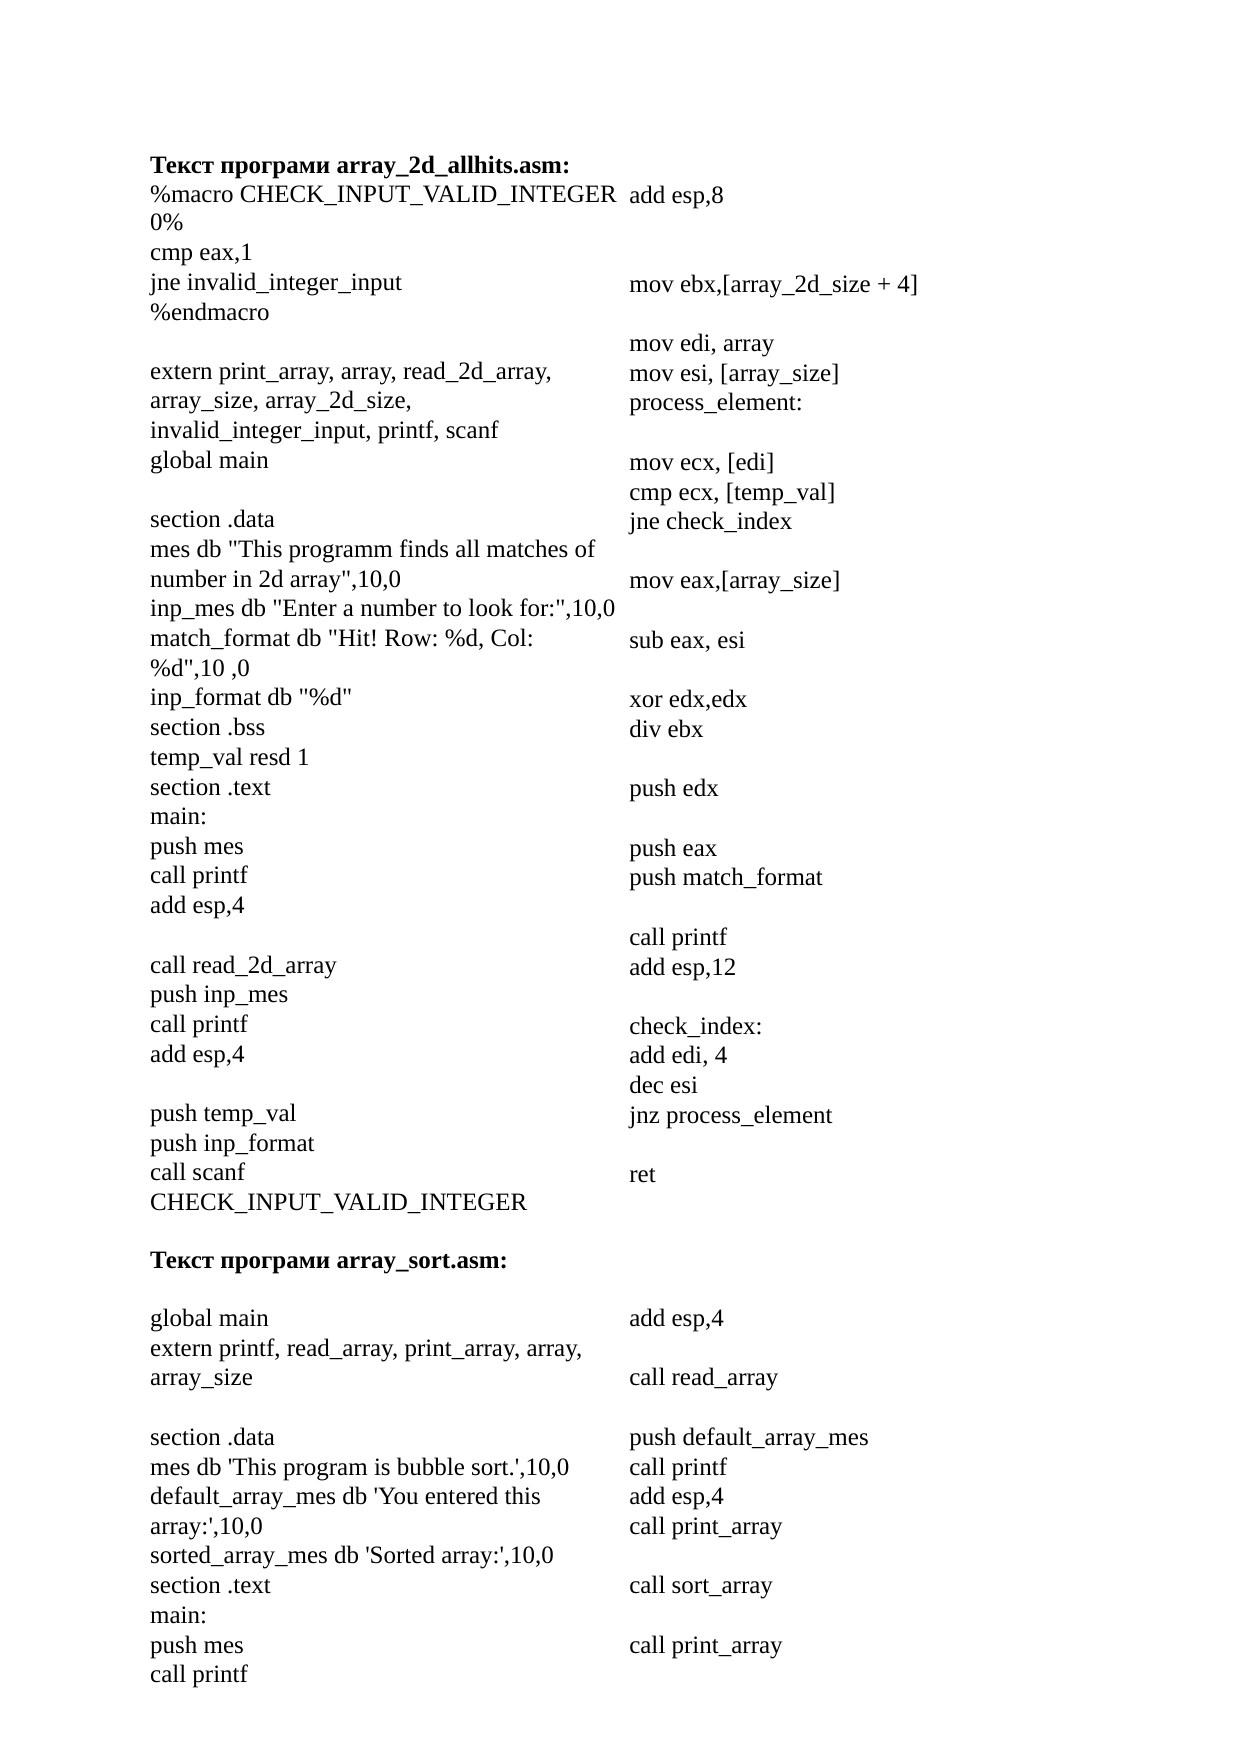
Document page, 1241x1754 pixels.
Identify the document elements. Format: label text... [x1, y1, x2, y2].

text call read_2d_array [150, 949, 629, 978]
text push default_array_mes [629, 1421, 1108, 1451]
text call read_array [629, 1362, 1108, 1391]
text add esp,4 [150, 889, 629, 919]
text call printf [150, 1658, 629, 1688]
text section .data [150, 503, 629, 533]
text inp_format db "%d" [150, 682, 629, 711]
text process_element: [629, 387, 1108, 416]
text mov edi, array [629, 327, 1108, 357]
text mes db "This programm finds all matches of number in 2d array",10,0 [150, 533, 629, 592]
text Текст програми array_2d_allhits.asm: [150, 150, 1108, 179]
text push inp_mes [150, 978, 629, 1008]
text sorted_array_mes db 'Sorted array:',10,0 [150, 1540, 629, 1569]
text mov eax,[array_size] [629, 565, 1108, 594]
text call printf [629, 921, 1108, 951]
text extern printf, read_array, print_array, array, array_size [150, 1332, 629, 1391]
text mov ecx, [edi] [629, 446, 1108, 476]
text cmp ecx, [temp_val] [629, 476, 1108, 505]
text extern print_array, array, read_2d_array, array_size, array_2d_size, invalid_integer_input, printf, scanf [150, 355, 629, 444]
text section .data [150, 1421, 629, 1451]
text main: [150, 800, 629, 830]
text add esp,8 [629, 179, 1108, 208]
text jnz process_element [629, 1099, 1108, 1129]
text add esp,12 [629, 951, 1108, 980]
text add esp,4 [150, 1038, 629, 1067]
text inp_mes db "Enter a number to look for:",10,0 [150, 592, 629, 622]
text call printf [150, 860, 629, 889]
text %macro CHECK_INPUT_VALID_INTEGER 0% [150, 179, 629, 236]
text mov ebx,[array_2d_size + 4] [629, 268, 1108, 297]
text jne check_index [629, 505, 1108, 535]
text global main [150, 1302, 629, 1332]
text push eax [629, 832, 1108, 862]
text main: [150, 1599, 629, 1629]
text add edi, 4 [629, 1040, 1108, 1069]
text sub eax, esi [629, 624, 1108, 654]
text call printf [629, 1451, 1108, 1480]
text global main [150, 444, 629, 474]
text call print_array [629, 1629, 1108, 1658]
text push inp_format [150, 1127, 629, 1157]
text %endmacro [150, 296, 629, 325]
text push temp_val [150, 1097, 629, 1127]
text mov esi, [array_size] [629, 357, 1108, 387]
text jne invalid_integer_input [150, 266, 629, 296]
text call print_array [629, 1510, 1108, 1540]
text section .text [150, 1569, 629, 1599]
text cmp eax,1 [150, 236, 629, 266]
text call printf [150, 1008, 629, 1038]
text default_array_mes db 'You entered this array:',10,0 [150, 1480, 629, 1540]
text Текст програми array_sort.asm: [150, 1245, 1108, 1273]
text section .bss [150, 711, 629, 741]
text match_format db "Hit! Row: %d, Col: %d",10 ,0 [150, 622, 629, 682]
text temp_val resd 1 [150, 741, 629, 771]
text div ebx [629, 713, 1108, 743]
text push match_format [629, 862, 1108, 891]
text xor edx,edx [629, 683, 1108, 713]
text ret [629, 1158, 1108, 1188]
text check_index: [629, 1010, 1108, 1040]
text CHECK_INPUT_VALID_INTEGER [150, 1186, 629, 1216]
text push edx [629, 772, 1108, 802]
text push mes [150, 1629, 629, 1658]
text add esp,4 [629, 1302, 1108, 1332]
text dec esi [629, 1069, 1108, 1099]
text call sort_array [629, 1569, 1108, 1599]
text add esp,4 [629, 1480, 1108, 1510]
text section .text [150, 771, 629, 800]
text mes db 'This program is bubble sort.',10,0 [150, 1451, 629, 1480]
text push mes [150, 830, 629, 860]
text call scanf [150, 1157, 629, 1186]
